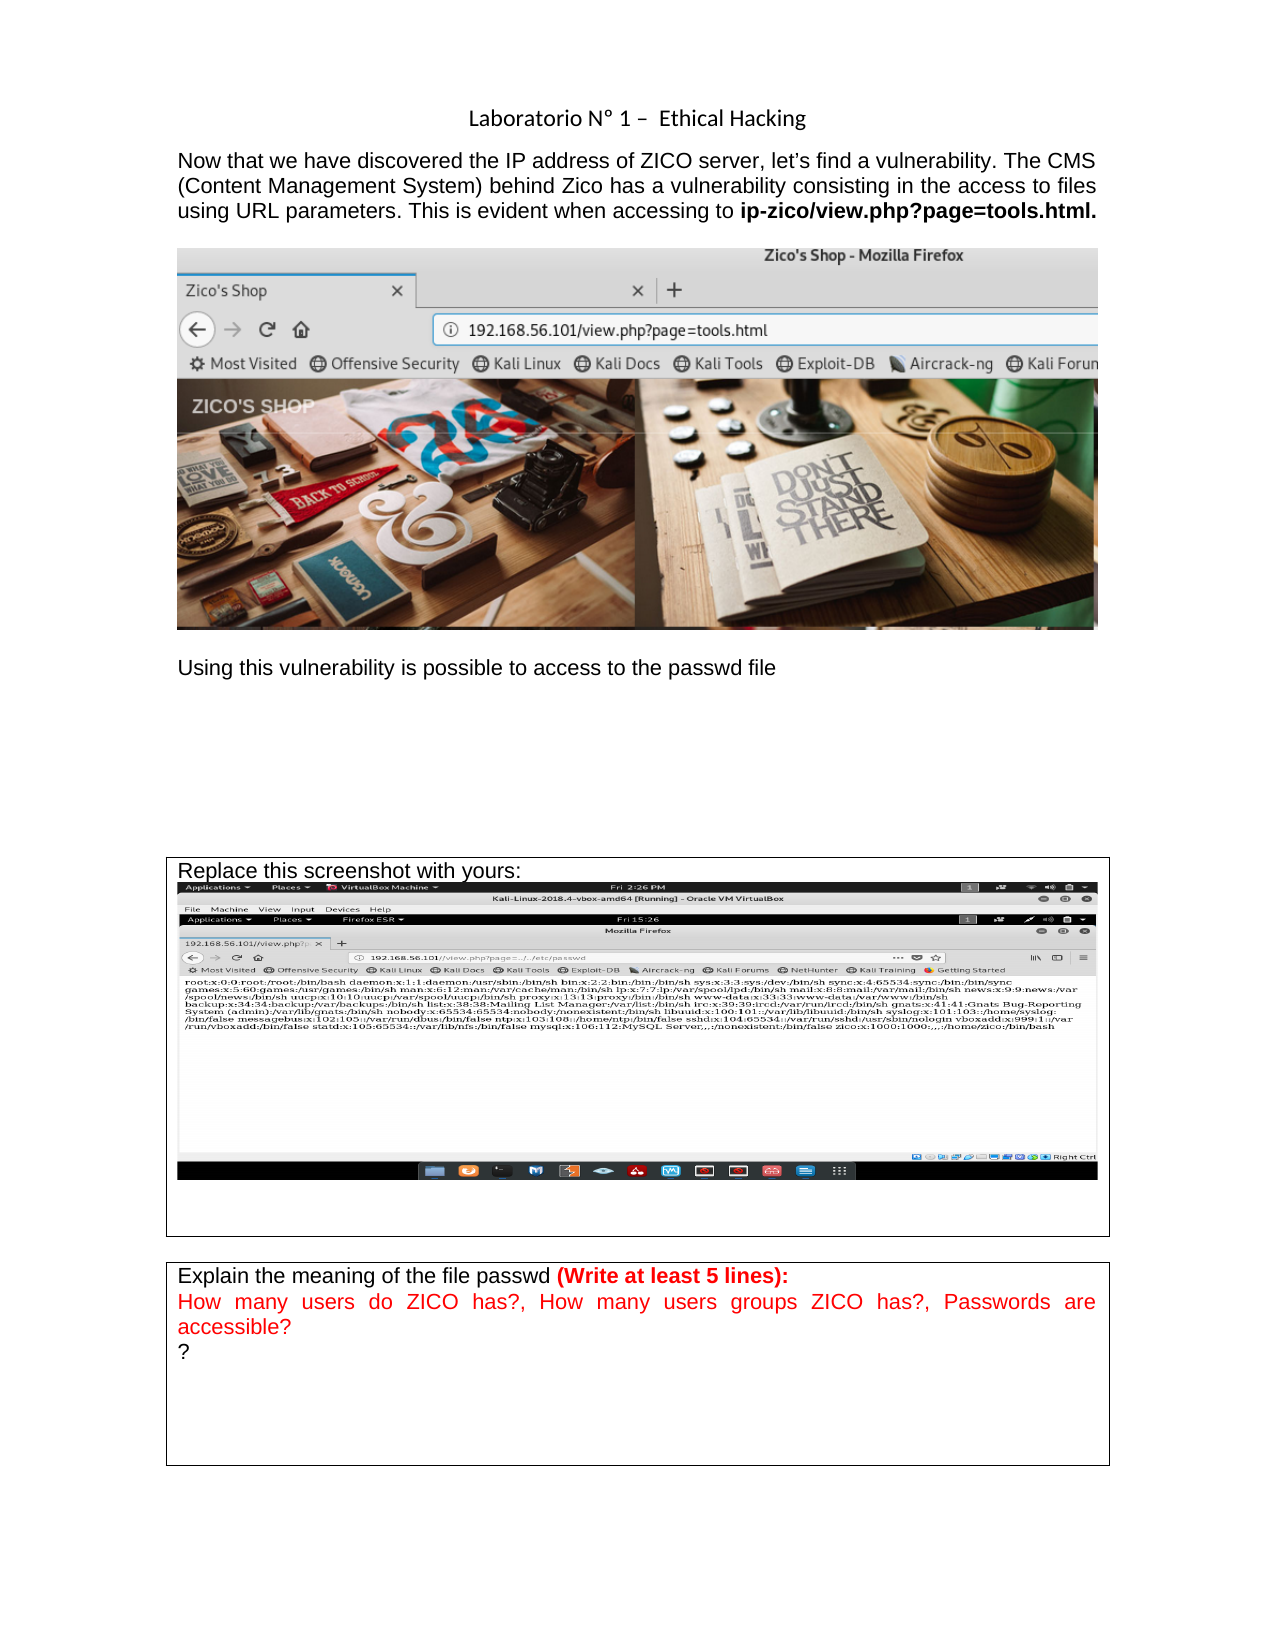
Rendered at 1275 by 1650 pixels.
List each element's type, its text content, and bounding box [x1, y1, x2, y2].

picture [177, 882, 1098, 1180]
table_header Replace this screenshot with yours: [167, 858, 1109, 1236]
text Now that we have discovered the IP address of ZICO server, let’s find a vulnerability. The CMS (Content Management System) behind Zico has a vulnerability consisting in the access to files using URL parameters. This is evident when accessing to ip-zico/view.php?page=tools.html. [177, 148, 1098, 223]
text Using this vulnerability is possible to access to the passwd file [177, 655, 1098, 680]
table_header Explain the meaning of the file passwd (Write at least 5 lines): How many users do ZICO has?, How many users groups ZICO has?, Passwords are accessible? ? [167, 1263, 1109, 1465]
picture [177, 248, 1098, 630]
